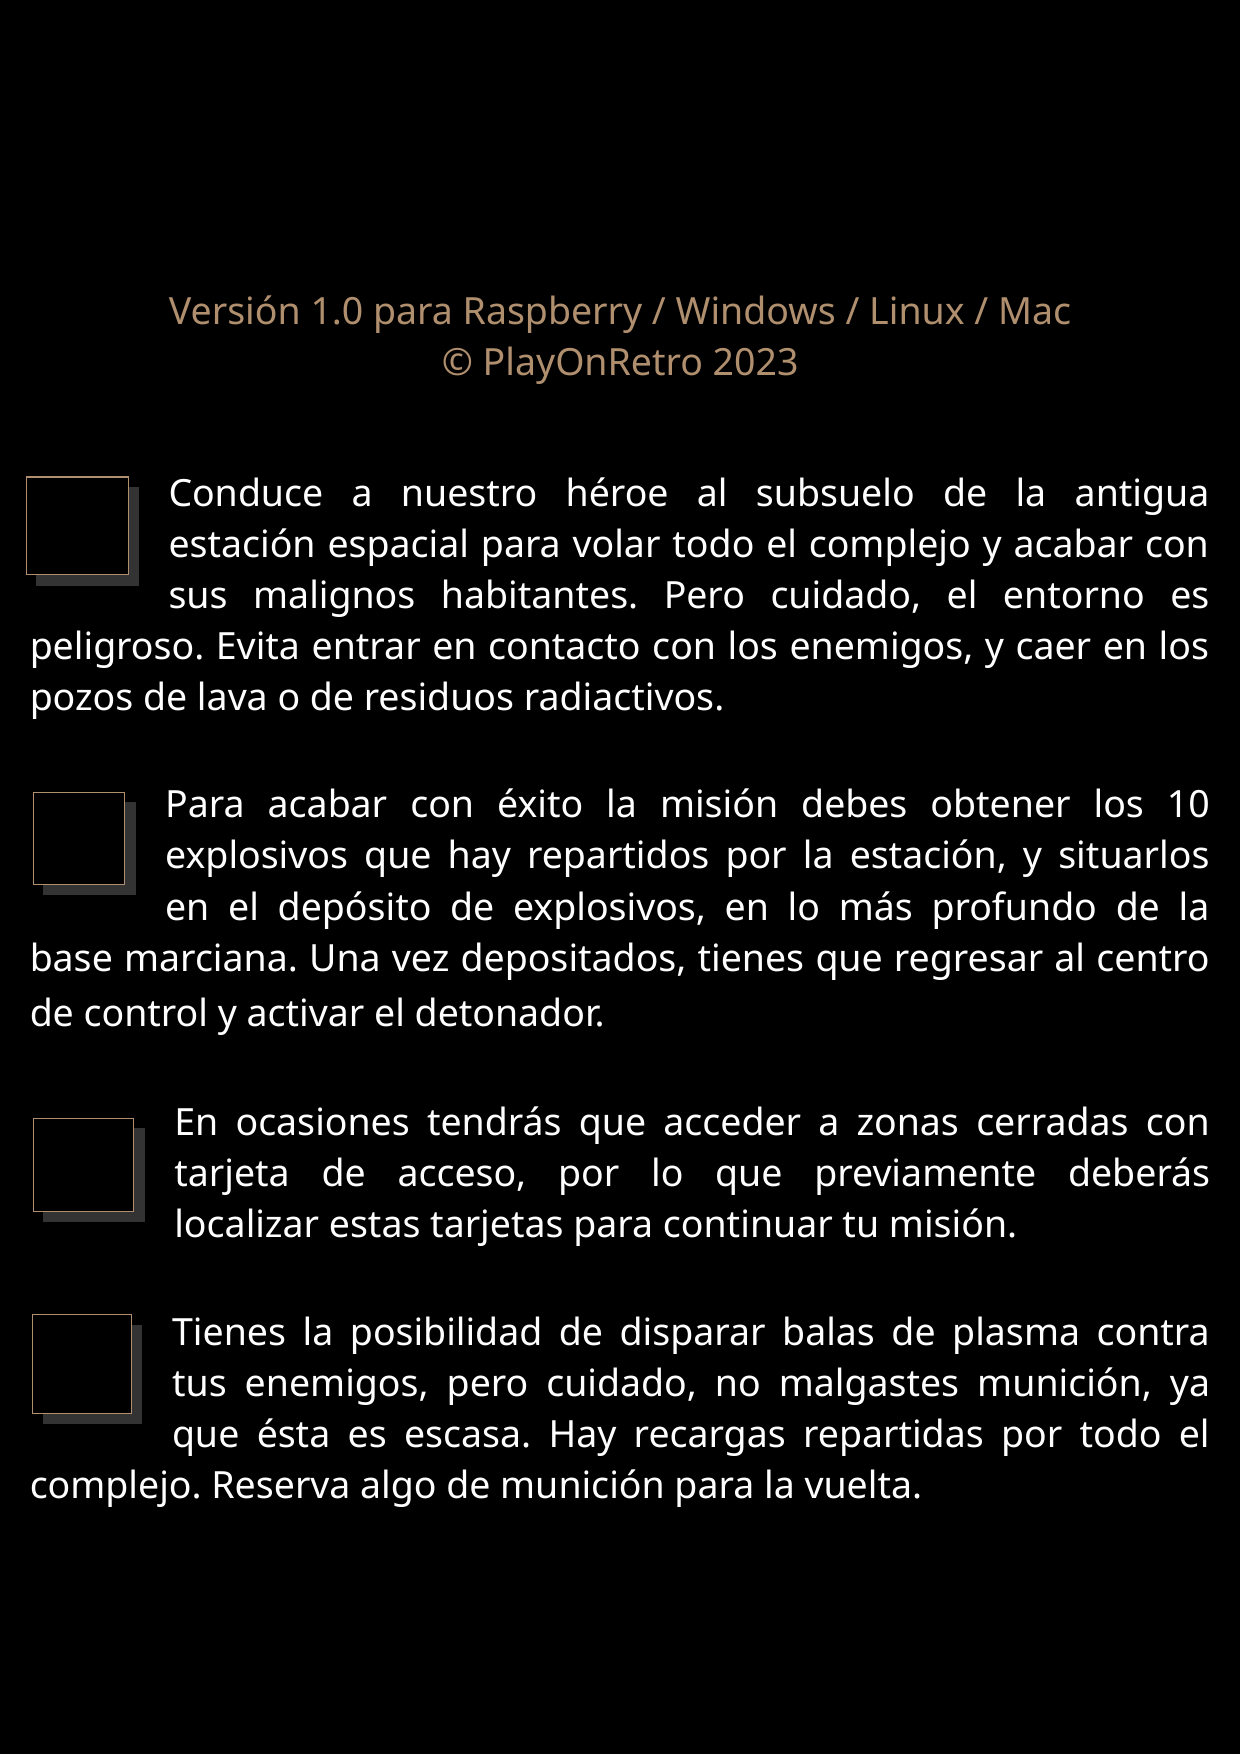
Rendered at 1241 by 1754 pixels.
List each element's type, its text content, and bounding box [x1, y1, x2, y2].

text [27, 478, 128, 574]
text Para acabar con éxito la misión debes obtener los 10 explosivos que hay repartidos por la estación, y situarlos en el depósito de explosivos, en lo más profundo de la base marciana. Una vez depositados, tienes que regresar al centro de control y activar el detonador. [29, 778, 1211, 1039]
text En ocasiones tendrás que acceder a zonas cerradas con tarjeta de acceso, por lo que previamente deberás localizar estas tarjetas para continuar tu misión. [29, 1096, 1211, 1249]
text Tienes la posibilidad de disparar balas de plasma contra tus enemigos, pero cuidado, no malgastes munición, ya que ésta es escasa. Hay recargas repartidas por todo el complejo. Reserva algo de munición para la vuelta. [29, 1305, 1211, 1509]
text © PlayOnRetro 2023 [18, 335, 1222, 386]
text Conduce a nuestro héroe al subsuelo de la antigua estación espacial para volar todo el complejo y acabar con sus malignos habitantes. Pero cuidado, el entorno es peligroso. Evita entrar en contacto con los enemigos, y caer en los pozos de lava o de residuos radiactivos. [29, 466, 1211, 721]
text Versión 1.0 para Raspberry / Windows / Linux / Mac [18, 284, 1222, 335]
